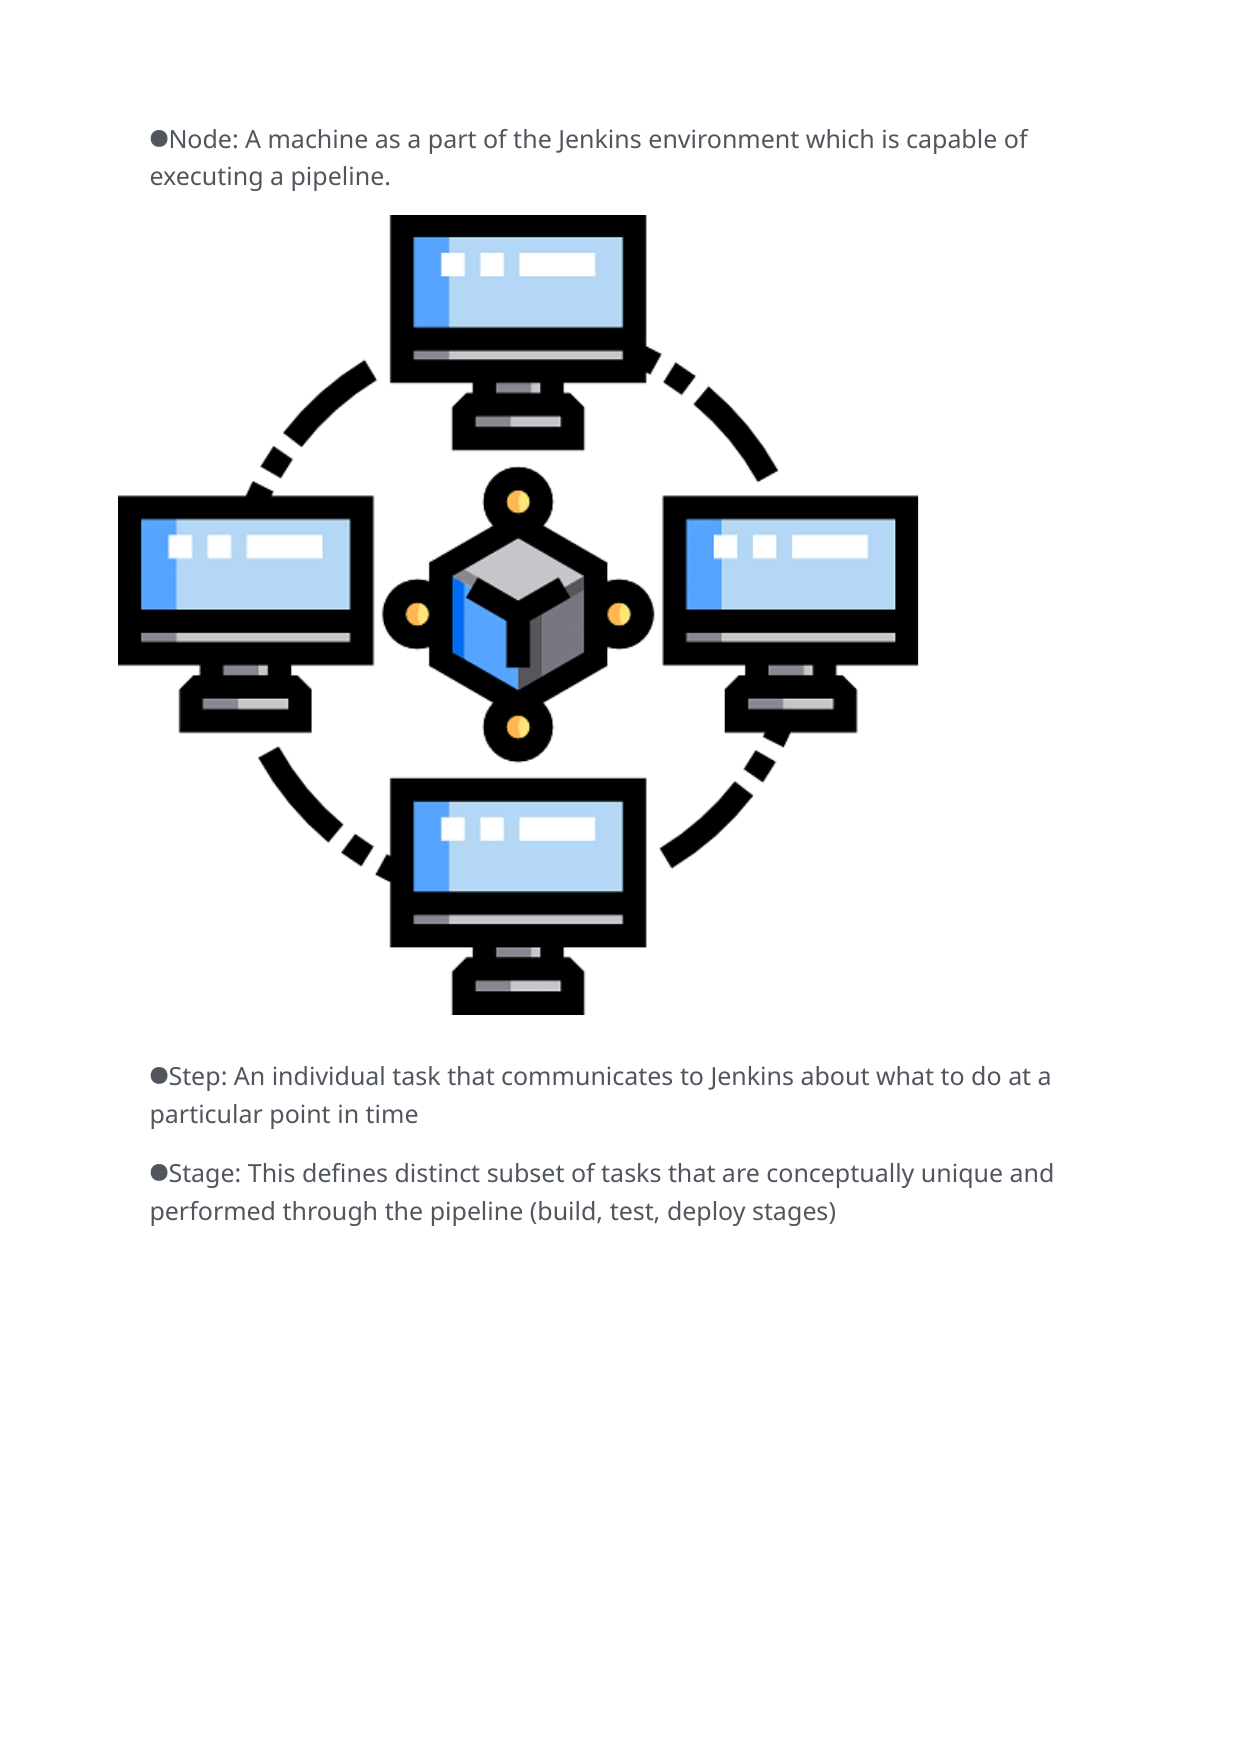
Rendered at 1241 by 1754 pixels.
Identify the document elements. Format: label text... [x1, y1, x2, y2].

list Stage: This defines distinct subset of tasks that are conceptually unique and performed through the pipeline (build, test, deploy stages) [118, 1152, 1122, 1227]
picture [118, 215, 919, 1015]
list Step: An individual task that communicates to Jenkins about what to do at a particular point in time [118, 1056, 1122, 1131]
list Node: A machine as a part of the Jenkins environment which is capable of executing a pipeline. [118, 118, 1122, 193]
